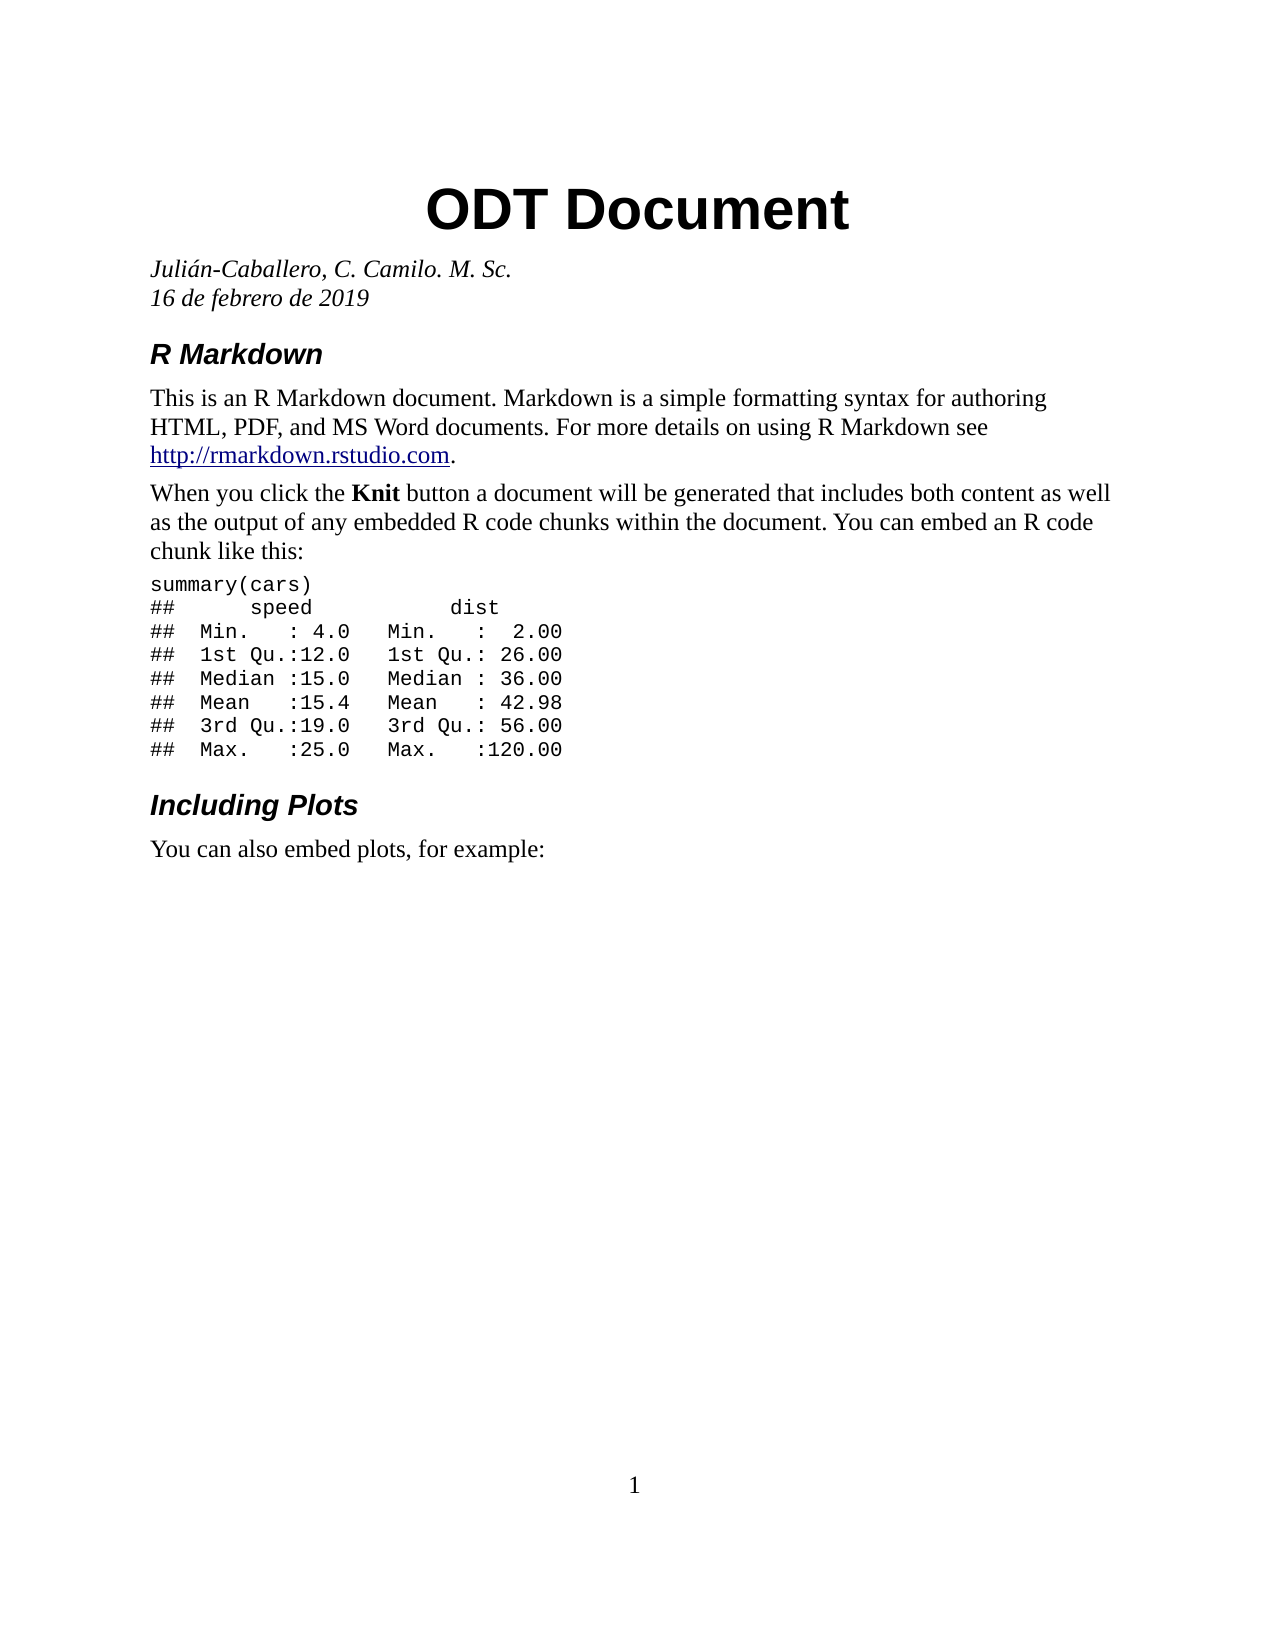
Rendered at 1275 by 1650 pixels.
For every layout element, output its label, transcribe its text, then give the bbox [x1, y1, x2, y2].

text Julián-Caballero, C. Camilo. M. Sc. [150, 254, 1125, 283]
subtitle Including Plots [150, 788, 1125, 821]
text ## 3rd Qu.:19.0 3rd Qu.: 56.00 [150, 715, 1125, 739]
text ## 1st Qu.:12.0 1st Qu.: 26.00 [150, 644, 1125, 668]
text ## Mean :15.4 Mean : 42.98 [150, 692, 1125, 715]
text You can also embed plots, for example: [150, 834, 1125, 862]
text ## Min. : 4.0 Min. : 2.00 [150, 621, 1125, 644]
text ## speed dist [150, 597, 1125, 621]
text When you click the Knit button a document will be generated that includes both content as well as the output of any embedded R code chunks within the document. You can embed an R code chunk like this: [150, 478, 1125, 564]
subtitle R Markdown [150, 337, 1125, 371]
text ## Median :15.0 Median : 36.00 [150, 668, 1125, 692]
text ## Max. :25.0 Max. :120.00 [150, 739, 1125, 763]
text 16 de febrero de 2019 [150, 283, 1125, 312]
text summary(cars) [150, 573, 1125, 597]
title ODT Document [150, 175, 1125, 242]
text This is an R Markdown document. Markdown is a simple formatting syntax for authoring HTML, PDF, and MS Word documents. For more details on using R Markdown see http://rmarkdown.rstudio.com. [150, 383, 1125, 469]
